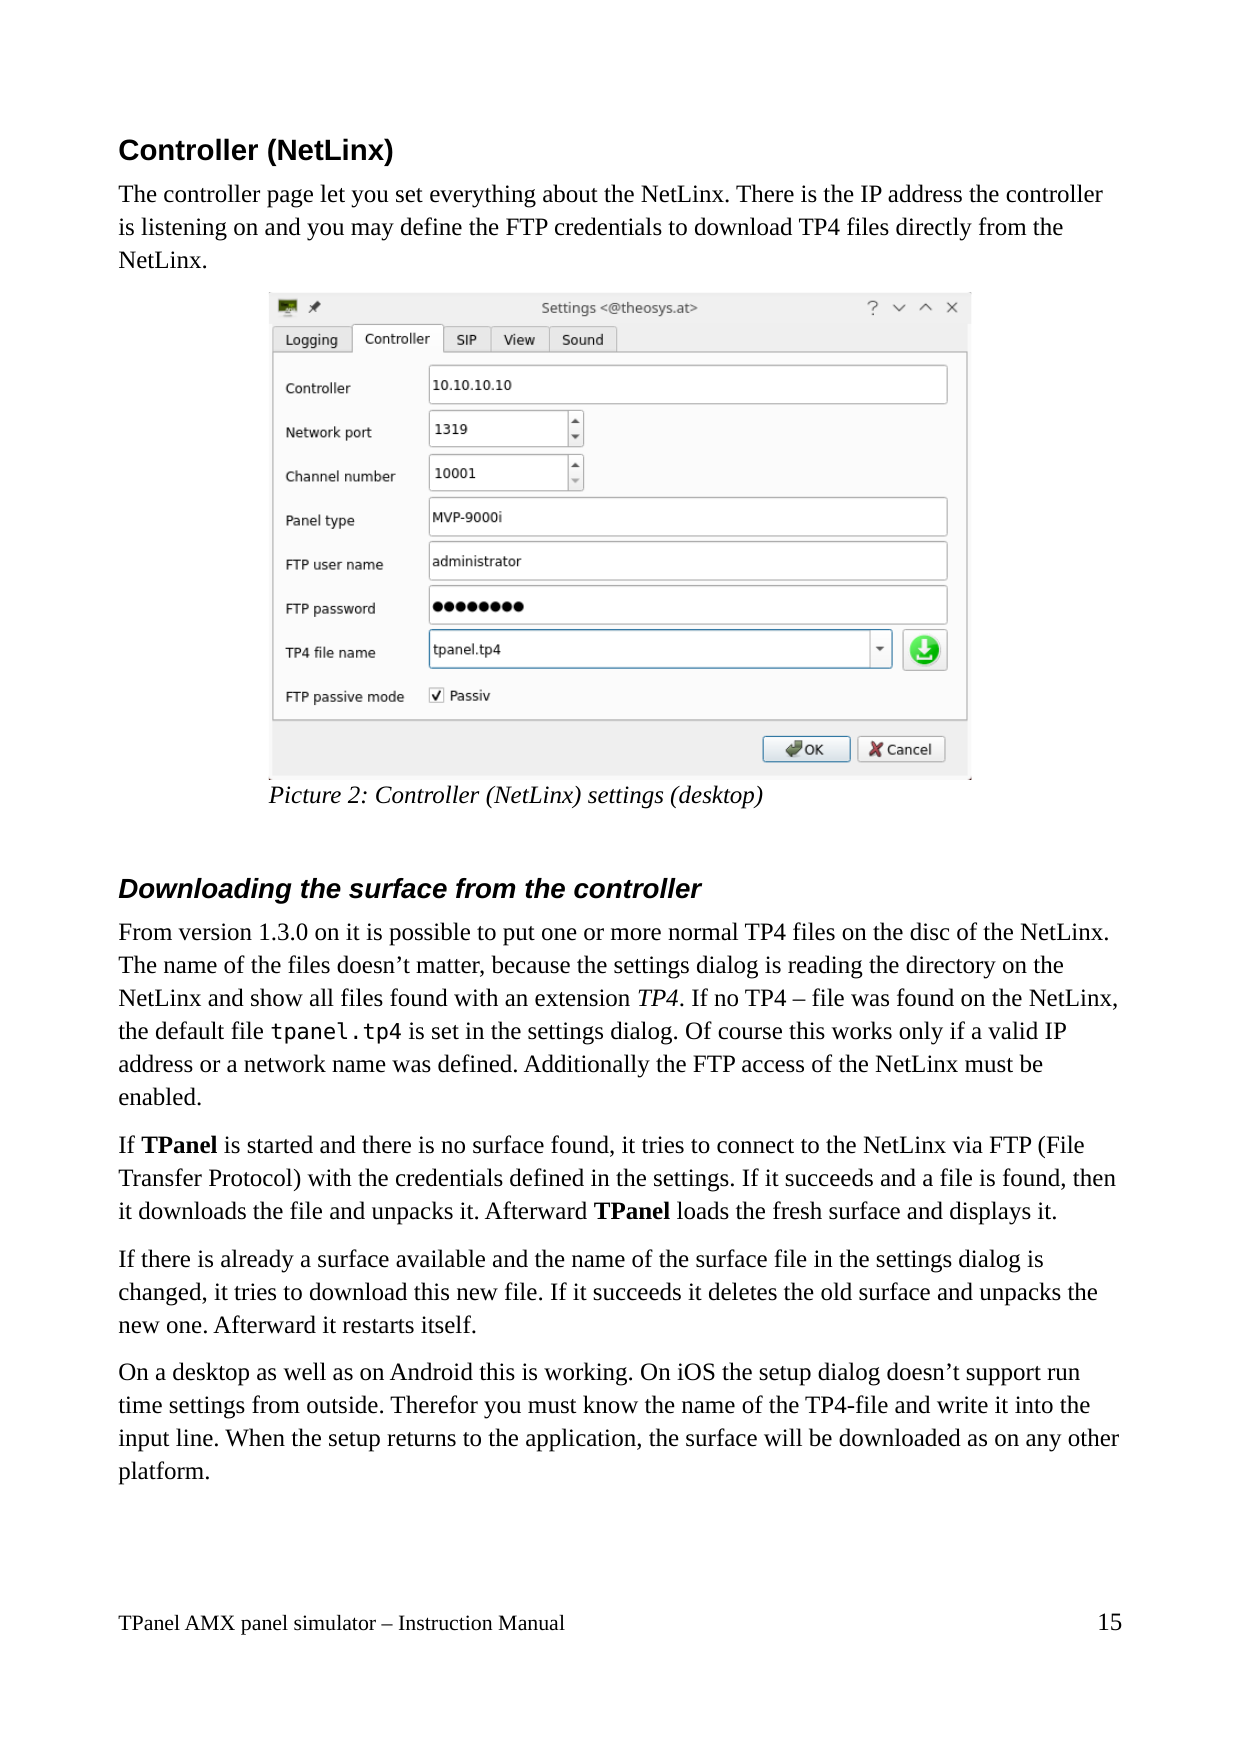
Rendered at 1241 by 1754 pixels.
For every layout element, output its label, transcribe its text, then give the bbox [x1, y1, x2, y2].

text The controller page let you set everything about the NetLinx. There is the IP address the controller is listening on and you may define the FTP credentials to download TP4 files directly from the NetLinx. [118, 179, 1122, 274]
text From version 1.3.0 on it is possible to put one or more normal TP4 files on the disc of the NetLinx. The name of the files doesn’t matter, because the settings dialog is reading the directory on the NetLinx and show all files found with an extension TP4. If no TP4 – file was found on the NetLinx, the default file tpanel.tp4 is set in the settings dialog. Of course this works only if a valid IP address or a network name was defined. Additionally the FTP access of the NetLinx must be enabled. [118, 917, 1122, 1111]
text If there is already a surface available and the name of the surface file in the settings dialog is changed, it tries to download this new file. If it succeeds it deletes the old surface and unpacks the new one. Afterward it restarts itself. [118, 1244, 1122, 1338]
text On a desktop as well as on Android this is working. On iOS the setup dialog doesn’t support run time settings from outside. Therefor you must know the name of the TP4-file and write it into the input line. When the setup returns to the application, the surface will be downloaded as on any other platform. [118, 1357, 1122, 1485]
subtitle Controller (NetLinx) [118, 133, 1122, 166]
picture [268, 292, 972, 780]
subtitle Downloading the surface from the controller [118, 873, 1122, 905]
text If TPanel is started and there is no surface found, it tries to connect to the NetLinx via FTP (File Transfer Protocol) with the credentials defined in the settings. If it succeeds and a file is found, then it downloads the file and unpacks it. Afterward TPanel loads the fresh surface and displays it. [118, 1130, 1122, 1225]
text Picture 2: Controller (NetLinx) settings (desktop) [269, 780, 971, 808]
